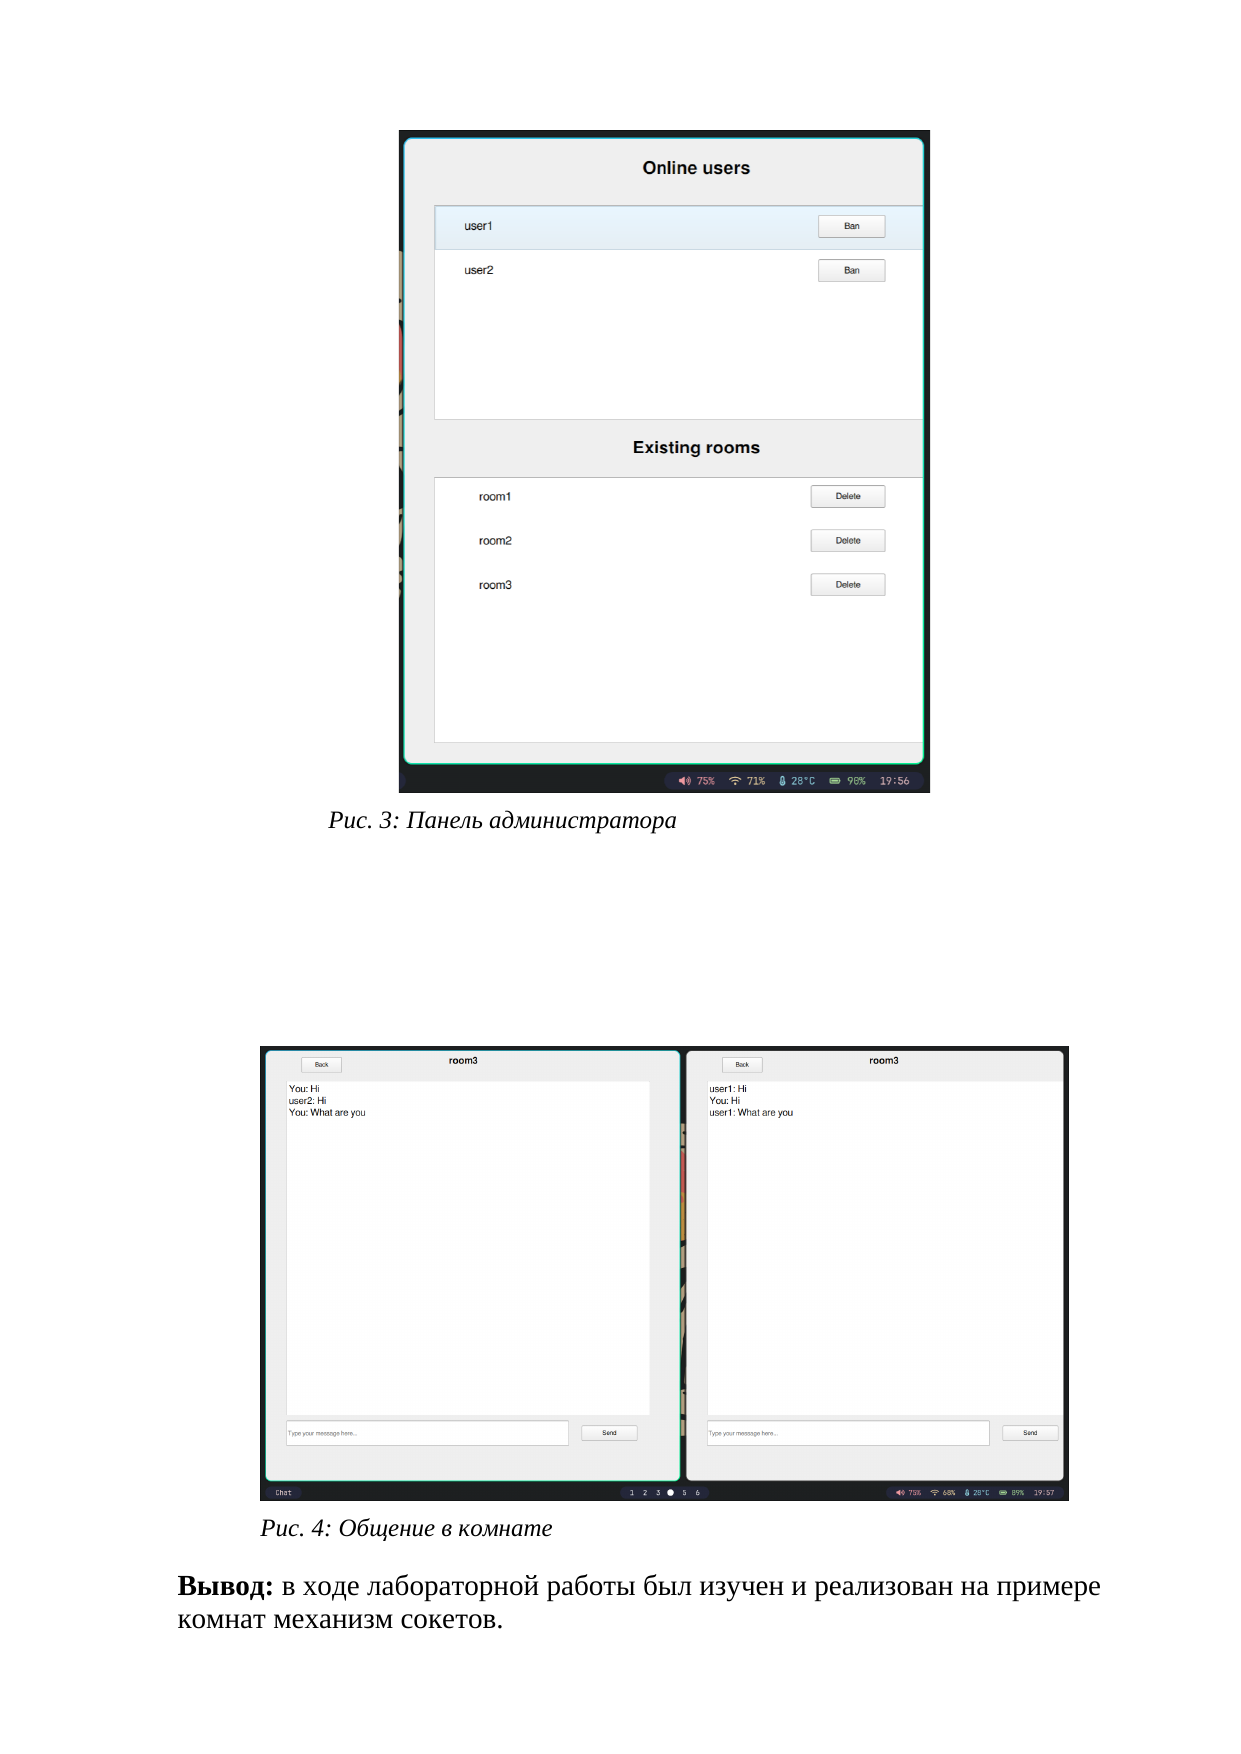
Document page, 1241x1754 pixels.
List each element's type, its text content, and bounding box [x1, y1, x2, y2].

picture [398, 130, 930, 793]
text Рис. 4: Общение в комнате [260, 1501, 1069, 1542]
picture [260, 1046, 1069, 1501]
text Рис. 3: Панель администратора [328, 131, 1001, 834]
text Вывод: в ходе лабораторной работы был изучен и реализован на примере комнат механизм сокетов. [177, 1568, 1152, 1635]
